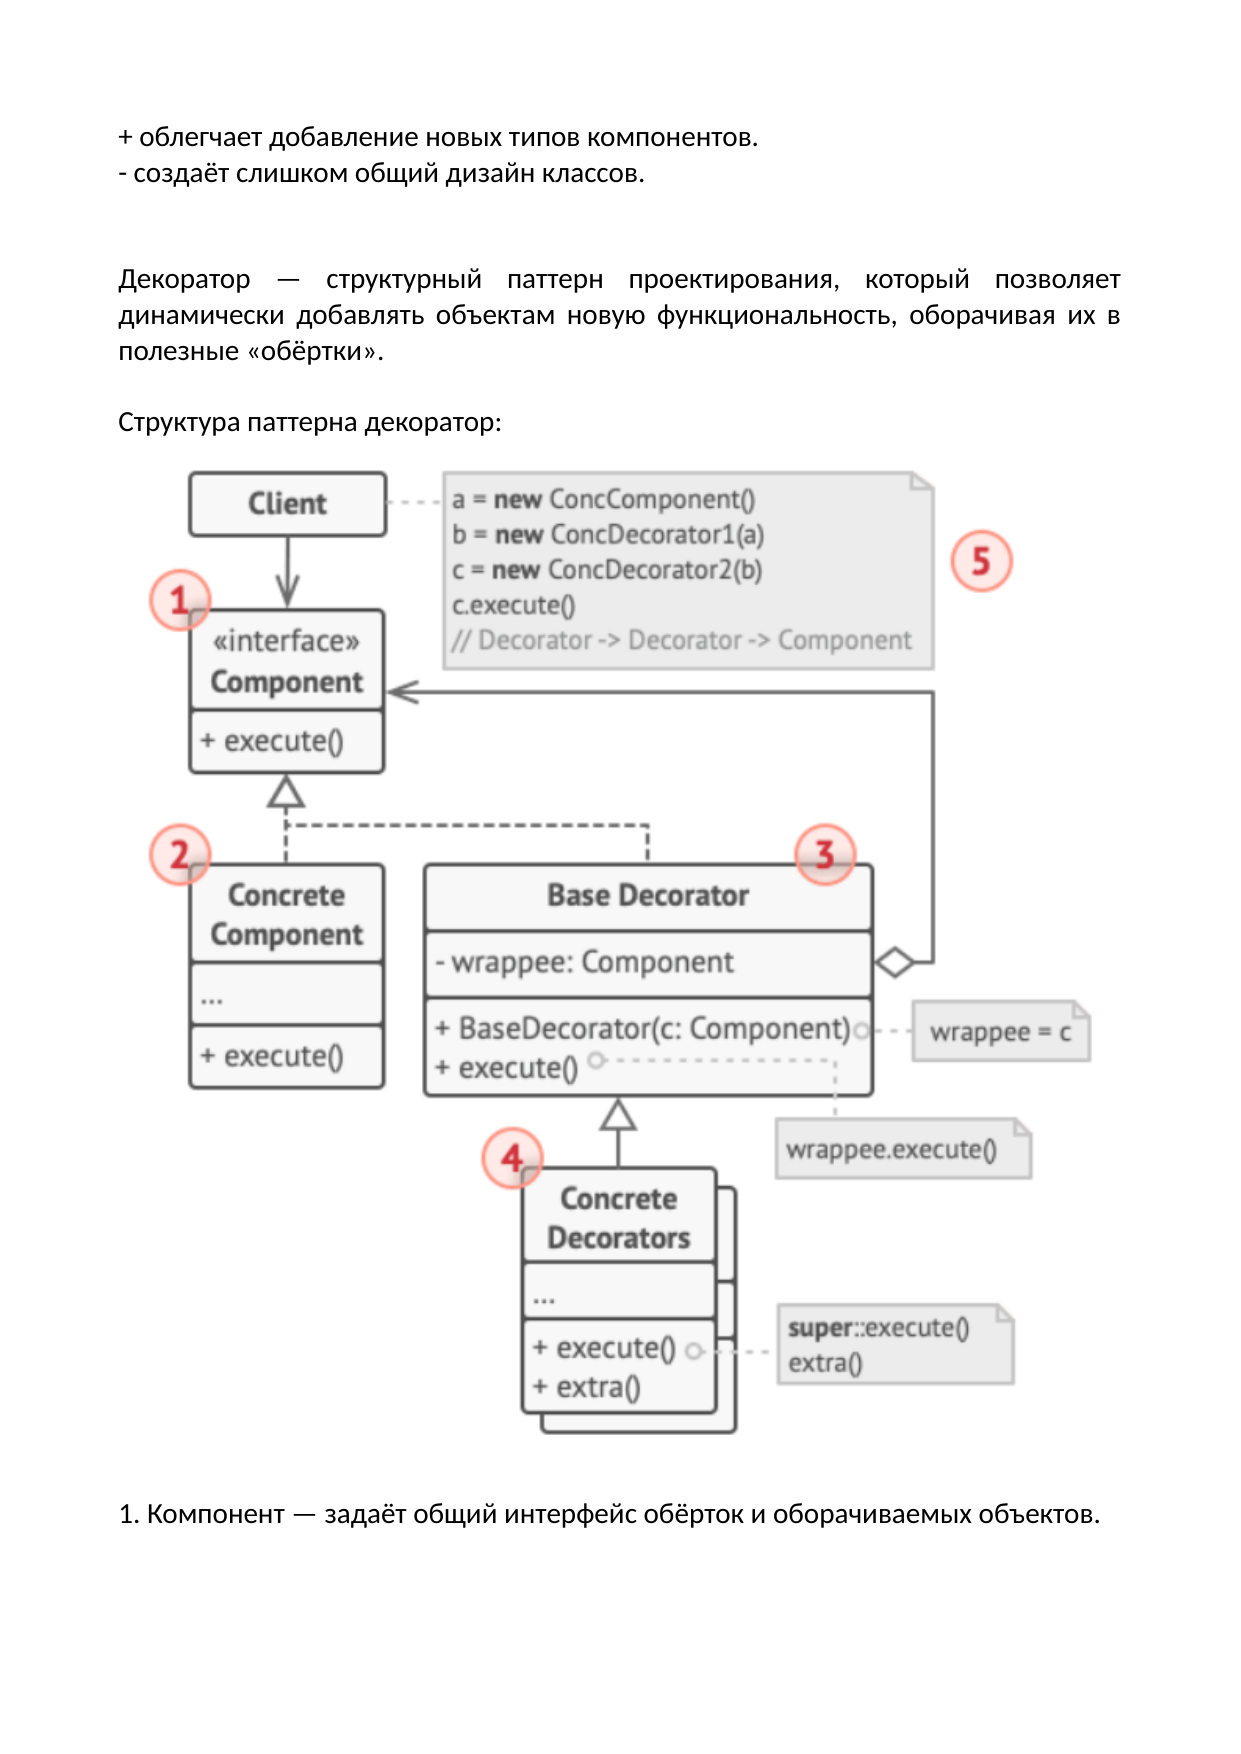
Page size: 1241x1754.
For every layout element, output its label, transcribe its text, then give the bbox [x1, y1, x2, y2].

text Структура паттерна декоратор: [118, 403, 1122, 439]
text 1. Компонент — задаёт общий интерфейс обёрток и оборачиваемых объектов. [118, 1495, 1122, 1530]
text + облегчает добавление новых типов компонентов. [118, 118, 1122, 154]
text Декоратор — структурный паттерн проектирования, который позволяет динамически добавлять объектам новую функциональность, оборачивая их в полезные «обёртки». [118, 261, 1122, 367]
text - создаёт слишком общий дизайн классов. [118, 154, 1122, 189]
picture [138, 438, 1103, 1460]
